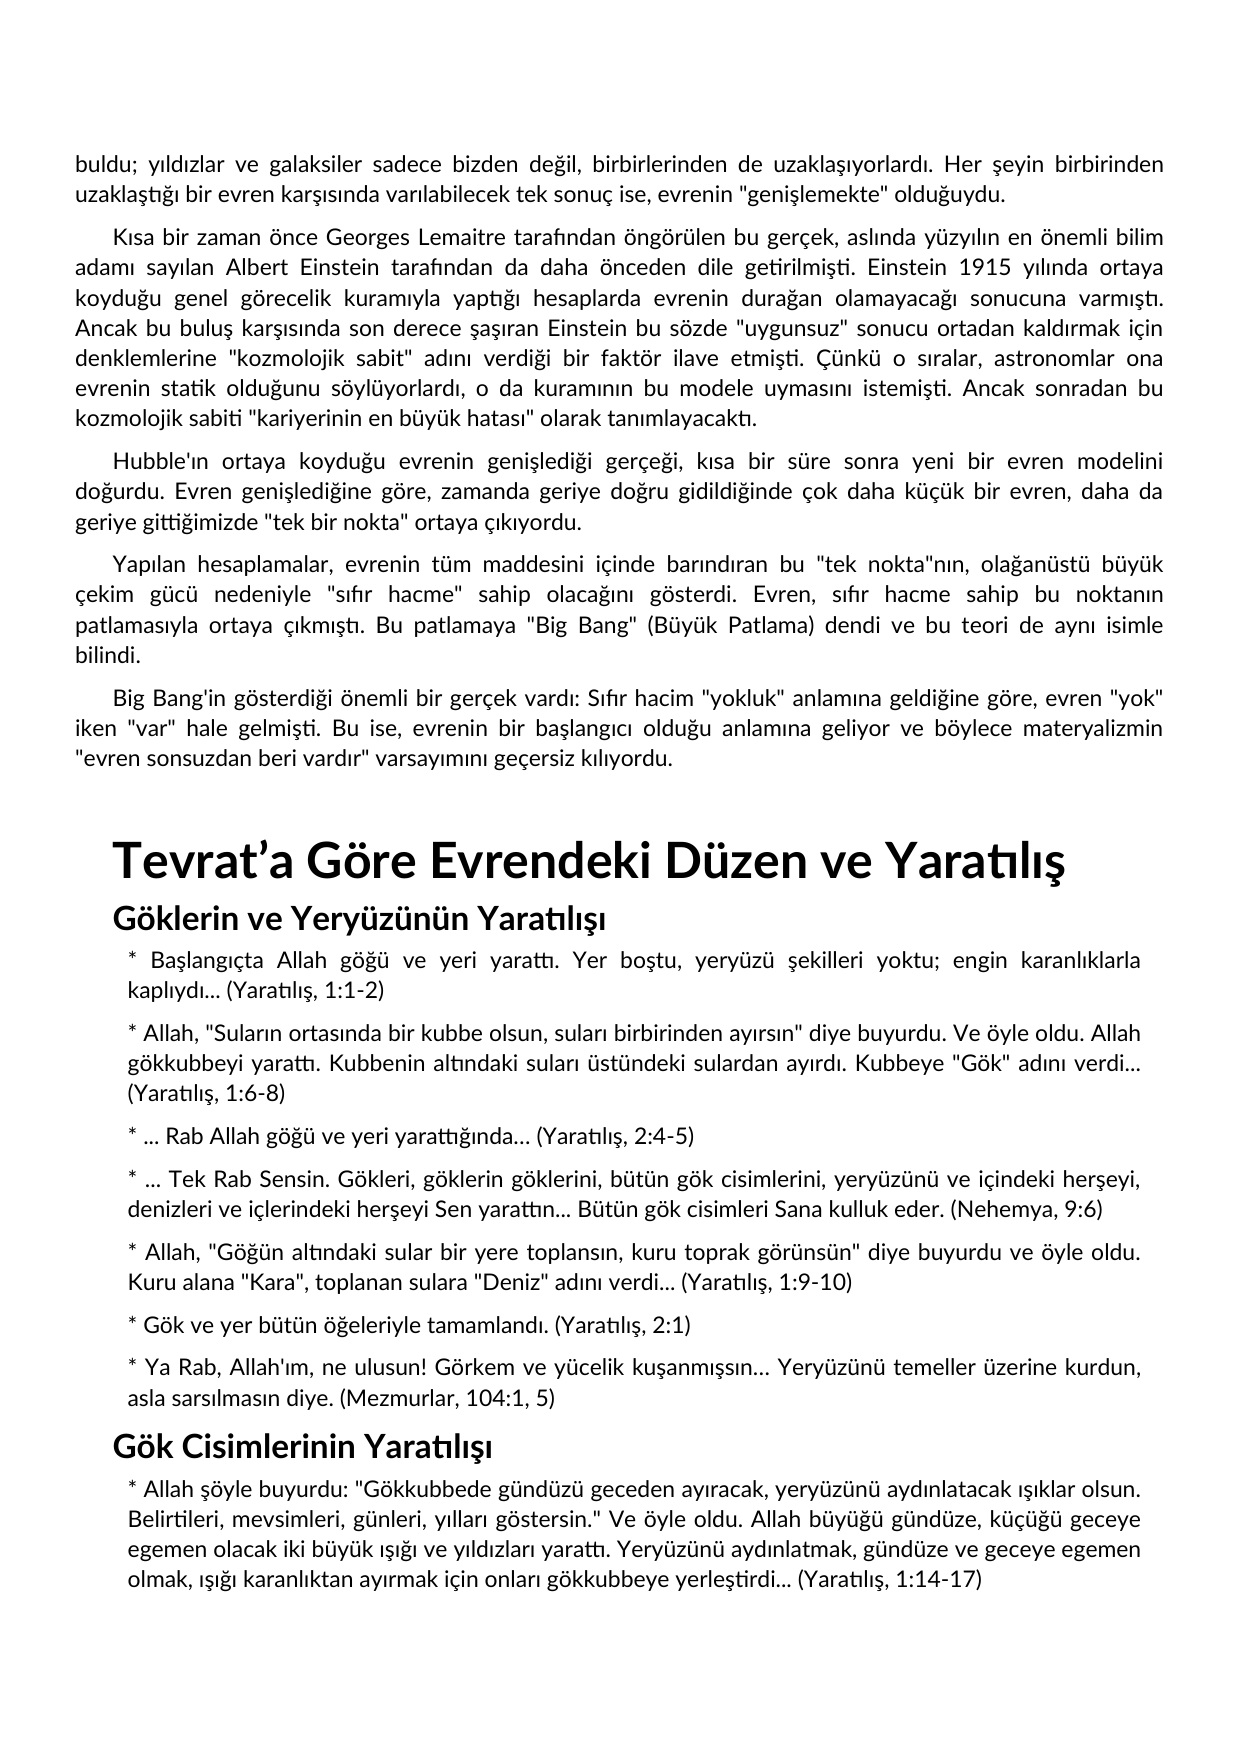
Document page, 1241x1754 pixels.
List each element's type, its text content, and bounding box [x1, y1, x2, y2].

text * Allah şöyle buyurdu: "Gökkubbede gündüzü geceden ayıracak, yeryüzünü aydınlatacak ışıklar olsun. Belirtileri, mevsimleri, günleri, yılları göstersin." Ve öyle oldu. Allah büyüğü gündüze, küçüğü geceye egemen olacak iki büyük ışığı ve yıldızları yarattı. Yeryüzünü aydınlatmak, gündüze ve geceye egemen olmak, ışığı karanlıktan ayırmak için onları gökkubbeye yerleştirdi... (Yaratılış, 1:14-17) [127, 1474, 1143, 1592]
subtitle Göklerin ve Yeryüzünün Yaratılışı [112, 897, 1165, 937]
subtitle Tevrat’a Göre Evrendeki Düzen ve Yaratılış [112, 829, 1165, 889]
text Kısa bir zaman önce Georges Lemaitre tarafından öngörülen bu gerçek, aslında yüzyılın en önemli bilim adamı sayılan Albert Einstein tarafından da daha önceden dile getirilmişti. Einstein 1915 yılında ortaya koyduğu genel görecelik kuramıyla yaptığı hesaplarda evrenin durağan olamayacağı sonucuna varmıştı. Ancak bu buluş karşısında son derece şaşıran Einstein bu sözde "uygunsuz" sonucu ortadan kaldırmak için denklemlerine "kozmolojik sabit" adını verdiği bir faktör ilave etmişti. Çünkü o sıralar, astronomlar ona evrenin statik olduğunu söylüyorlardı, o da kuramının bu modele uymasını istemişti. Ancak sonradan bu kozmolojik sabiti "kariyerinin en büyük hatası" olarak tanımlayacaktı. [75, 223, 1165, 432]
text Big Bang'in gösterdiği önemli bir gerçek vardı: Sıfır hacim "yokluk" anlamına geldiğine göre, evren "yok" iken "var" hale gelmişti. Bu ise, evrenin bir başlangıcı olduğu anlamına geliyor ve böylece materyalizmin "evren sonsuzdan beri vardır" varsayımını geçersiz kılıyordu. [75, 683, 1165, 771]
text * ... Rab Allah göğü ve yeri yarattığında… (Yaratılış, 2:4-5) [127, 1122, 1143, 1149]
text Hubble'ın ortaya koyduğu evrenin genişlediği gerçeği, kısa bir süre sonra yeni bir evren modelini doğurdu. Evren genişlediğine göre, zamanda geriye doğru gidildiğinde çok daha küçük bir evren, daha da geriye gittiğimizde "tek bir nokta" ortaya çıkıyordu. [75, 447, 1165, 535]
text * Ya Rab, Allah'ım, ne ulusun! Görkem ve yücelik kuşanmışsın… Yeryüzünü temeller üzerine kurdun, asla sarsılmasın diye. (Mezmurlar, 104:1, 5) [127, 1353, 1143, 1411]
text * Allah, "Suların ortasında bir kubbe olsun, suları birbirinden ayırsın" diye buyurdu. Ve öyle oldu. Allah gökkubbeyi yarattı. Kubbenin altındaki suları üstündeki sulardan ayırdı. Kubbeye "Gök" adını verdi... (Yaratılış, 1:6-8) [127, 1019, 1143, 1107]
text buldu; yıldızlar ve galaksiler sadece bizden değil, birbirlerinden de uzaklaşıyorlardı. Her şeyin birbirinden uzaklaştığı bir evren karşısında varılabilecek tek sonuç ise, evrenin "genişlemekte" olduğuydu. [75, 150, 1165, 208]
text * Başlangıçta Allah göğü ve yeri yarattı. Yer boştu, yeryüzü şekilleri yoktu; engin karanlıklarla kaplıydı... (Yaratılış, 1:1-2) [127, 946, 1143, 1003]
text * Allah, "Göğün altındaki sular bir yere toplansın, kuru toprak görünsün" diye buyurdu ve öyle oldu. Kuru alana "Kara", toplanan sulara "Deniz" adını verdi... (Yaratılış, 1:9-10) [127, 1237, 1143, 1295]
subtitle Gök Cisimlerinin Yaratılışı [112, 1426, 1165, 1466]
text * Gök ve yer bütün öğeleriyle tamamlandı. (Yaratılış, 2:1) [127, 1310, 1143, 1338]
text Yapılan hesaplamalar, evrenin tüm maddesini içinde barındıran bu "tek nokta"nın, olağanüstü büyük çekim gücü nedeniyle "sıfır hacme" sahip olacağını gösterdi. Evren, sıfır hacme sahip bu noktanın patlamasıyla ortaya çıkmıştı. Bu patlamaya "Big Bang" (Büyük Patlama) dendi ve bu teori de aynı isimle bilindi. [75, 550, 1165, 668]
text * ... Tek Rab Sensin. Gökleri, göklerin göklerini, bütün gök cisimlerini, yeryüzünü ve içindeki herşeyi, denizleri ve içlerindeki herşeyi Sen yarattın... Bütün gök cisimleri Sana kulluk eder. (Nehemya, 9:6) [127, 1164, 1143, 1222]
